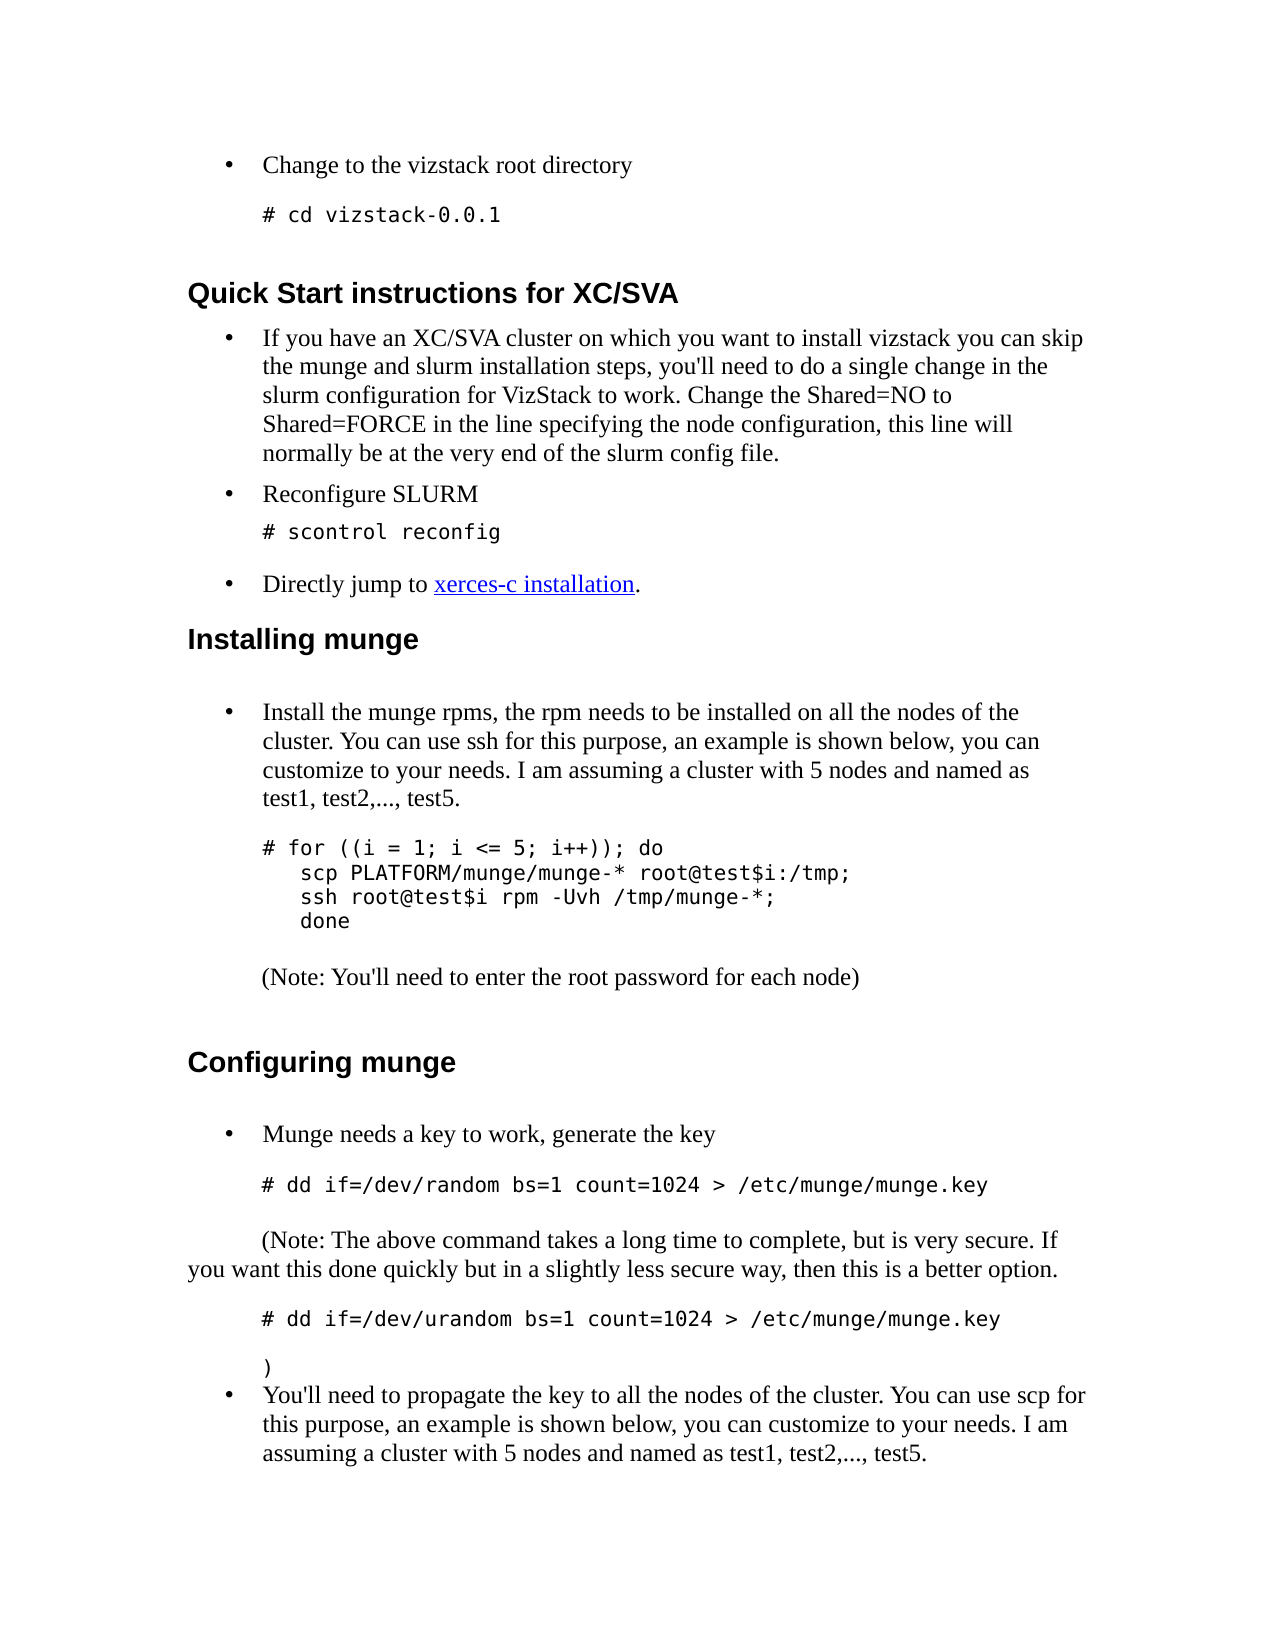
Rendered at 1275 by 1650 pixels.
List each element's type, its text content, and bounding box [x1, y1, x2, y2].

subtitle Installing munge [187, 622, 1087, 656]
list # for ((i = 1; i <= 5; i++)); do scp PLATFORM/munge/munge-* root@test$i:/tmp; [225, 836, 1087, 885]
list # cd vizstack-0.0.1 [225, 203, 1087, 227]
text (Note: The above command takes a long time to complete, but is very secure. If you want this done quickly but in a slightly less secure way, then this is a better option. [187, 1226, 1087, 1283]
text # dd if=/dev/random bs=1 count=1024 > /etc/munge/munge.key [187, 1173, 1087, 1197]
list Reconfigure SLURM [225, 479, 1087, 508]
list You'll need to propagate the key to all the nodes of the cluster. You can use scp for this purpose, an example is shown below, you can customize to your needs. I am assuming a cluster with 5 nodes and named as test1, test2,..., test5. [225, 1380, 1087, 1466]
text ) [187, 1356, 1087, 1380]
text # dd if=/dev/urandom bs=1 count=1024 > /etc/munge/munge.key [187, 1307, 1087, 1332]
list If you have an XC/SVA cluster on which you want to install vizstack you can skip the munge and slurm installation steps, you'll need to do a single change in the slurm configuration for VizStack to work. Change the Shared=NO to Shared=FORCE in the line specifying the node configuration, this line will normally be at the very end of the slurm config file. [225, 323, 1087, 466]
list Change to the vizstack root directory [225, 150, 1087, 179]
subtitle Quick Start instructions for XC/SVA [187, 277, 1087, 310]
list ssh root@test$i rpm -Uvh /tmp/munge-*; done [262, 885, 1087, 933]
list # scontrol reconfig [225, 520, 1087, 544]
subtitle Configuring munge [187, 1045, 1087, 1078]
text (Note: You'll need to enter the root password for each node) [187, 962, 1087, 991]
list Directly jump to xerces-c installation. [225, 569, 1087, 597]
list Munge needs a key to work, generate the key [225, 1119, 1087, 1148]
list Install the munge rpms, the rpm needs to be installed on all the nodes of the cluster. You can use ssh for this purpose, an example is shown below, you can customize to your needs. I am assuming a cluster with 5 nodes and named as test1, test2,..., test5. [225, 697, 1087, 812]
